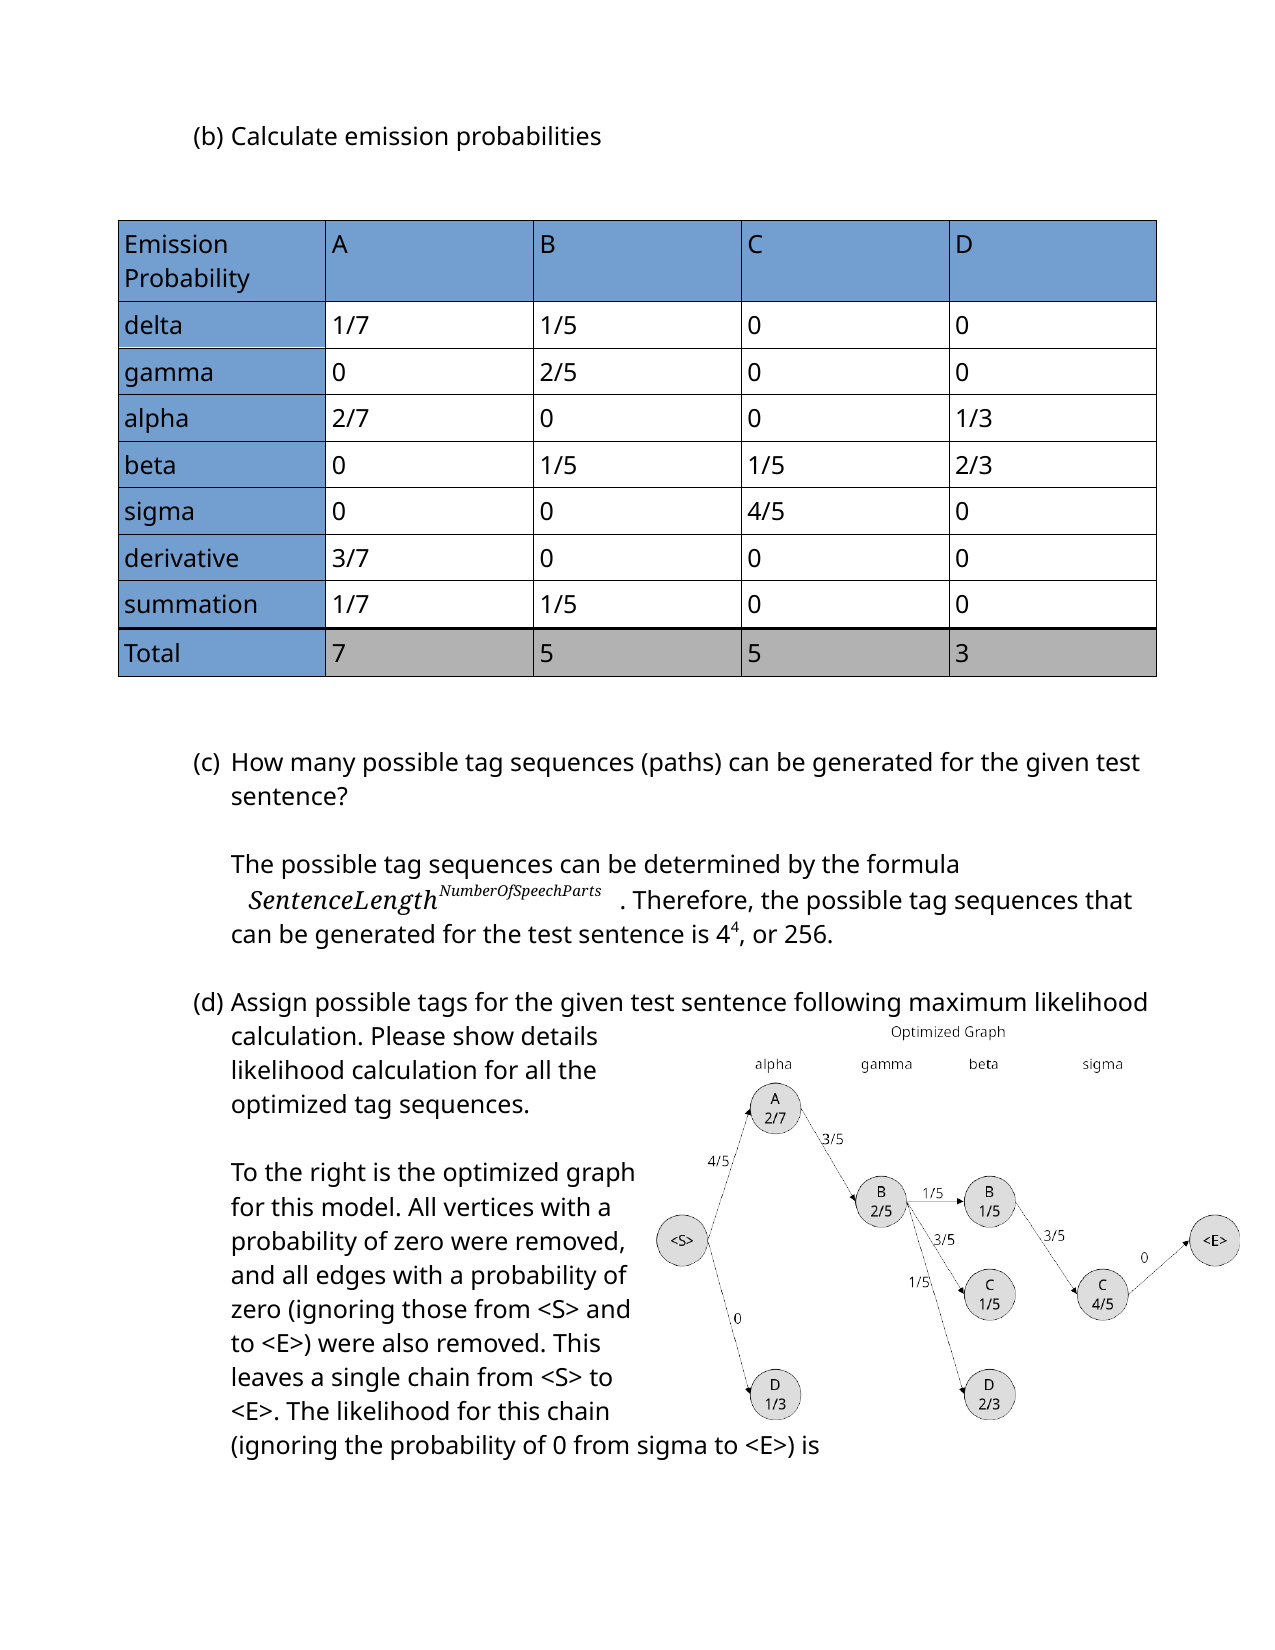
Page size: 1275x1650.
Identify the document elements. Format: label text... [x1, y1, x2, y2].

table_cell 2/7 [326, 395, 533, 441]
table_cell 5 [742, 630, 949, 676]
table_cell 0 [950, 488, 1156, 534]
table_cell gamma [119, 349, 325, 394]
table_cell alpha [119, 395, 325, 441]
table_cell 3/7 [326, 535, 533, 580]
table_cell 0 [534, 535, 741, 580]
table_cell 1/7 [326, 302, 533, 347]
table_cell 0 [534, 488, 741, 534]
table_cell 0 [950, 581, 1156, 627]
table_cell 1/5 [534, 581, 741, 627]
table_cell 0 [326, 488, 533, 534]
table_header C [742, 221, 949, 301]
table_cell 1/5 [742, 442, 949, 487]
table_cell 3 [950, 630, 1156, 676]
table_header Emission Probability [119, 221, 325, 301]
table_cell sigma [119, 488, 325, 534]
table_cell 0 [742, 535, 949, 580]
table_cell 0 [742, 581, 949, 627]
table_cell 1/5 [534, 302, 741, 347]
table_cell Total [119, 630, 325, 676]
table_cell 7 [326, 630, 533, 676]
list How many possible tag sequences (paths) can be generated for the given test sentence? The possible tag sequences can be determined by the formula . Therefore, the possible tag sequences that can be generated for the test sentence is 44, or 256. [193, 745, 1157, 985]
table_cell 0 [950, 535, 1156, 580]
table_header D [950, 221, 1156, 301]
table_header A [326, 221, 533, 301]
table_cell 1/7 [326, 581, 533, 627]
table_cell 4/5 [742, 488, 949, 534]
table_cell 1/5 [534, 442, 741, 487]
table_cell 1/3 [950, 395, 1156, 441]
list Assign possible tags for the given test sentence following maximum likelihood calculation. Please show details likelihood calculation for all the optimized tag sequences. To the right is the optimized graph for this model. All vertices with a probability of zero were removed, and all edges with a probability of zero (ignoring those from <S> and to <E>) were also removed. This leaves a single chain from <S> to <E>. The likelihood for this chain (ignoring the probability of 0 from sigma to <E>) is Therefore, the maximum possible tag sequence for this text is A → B → B → C [193, 985, 1157, 1462]
table_cell 0 [950, 349, 1156, 394]
table_cell 0 [950, 302, 1156, 347]
table_cell 5 [534, 630, 741, 676]
table_header B [534, 221, 741, 301]
table_cell 0 [326, 442, 533, 487]
table_cell 0 [326, 349, 533, 394]
list Calculate emission probabilities [193, 118, 1157, 220]
table_cell 0 [742, 349, 949, 394]
table_cell 2/5 [534, 349, 741, 394]
picture [656, 1019, 1240, 1420]
table_cell derivative [119, 535, 325, 580]
table_cell 0 [742, 302, 949, 347]
table_cell beta [119, 442, 325, 487]
table_cell summation [119, 581, 325, 627]
table_cell 2/3 [950, 442, 1156, 487]
table_cell 0 [534, 395, 741, 441]
table_cell 0 [742, 395, 949, 441]
table_cell delta [119, 302, 325, 347]
